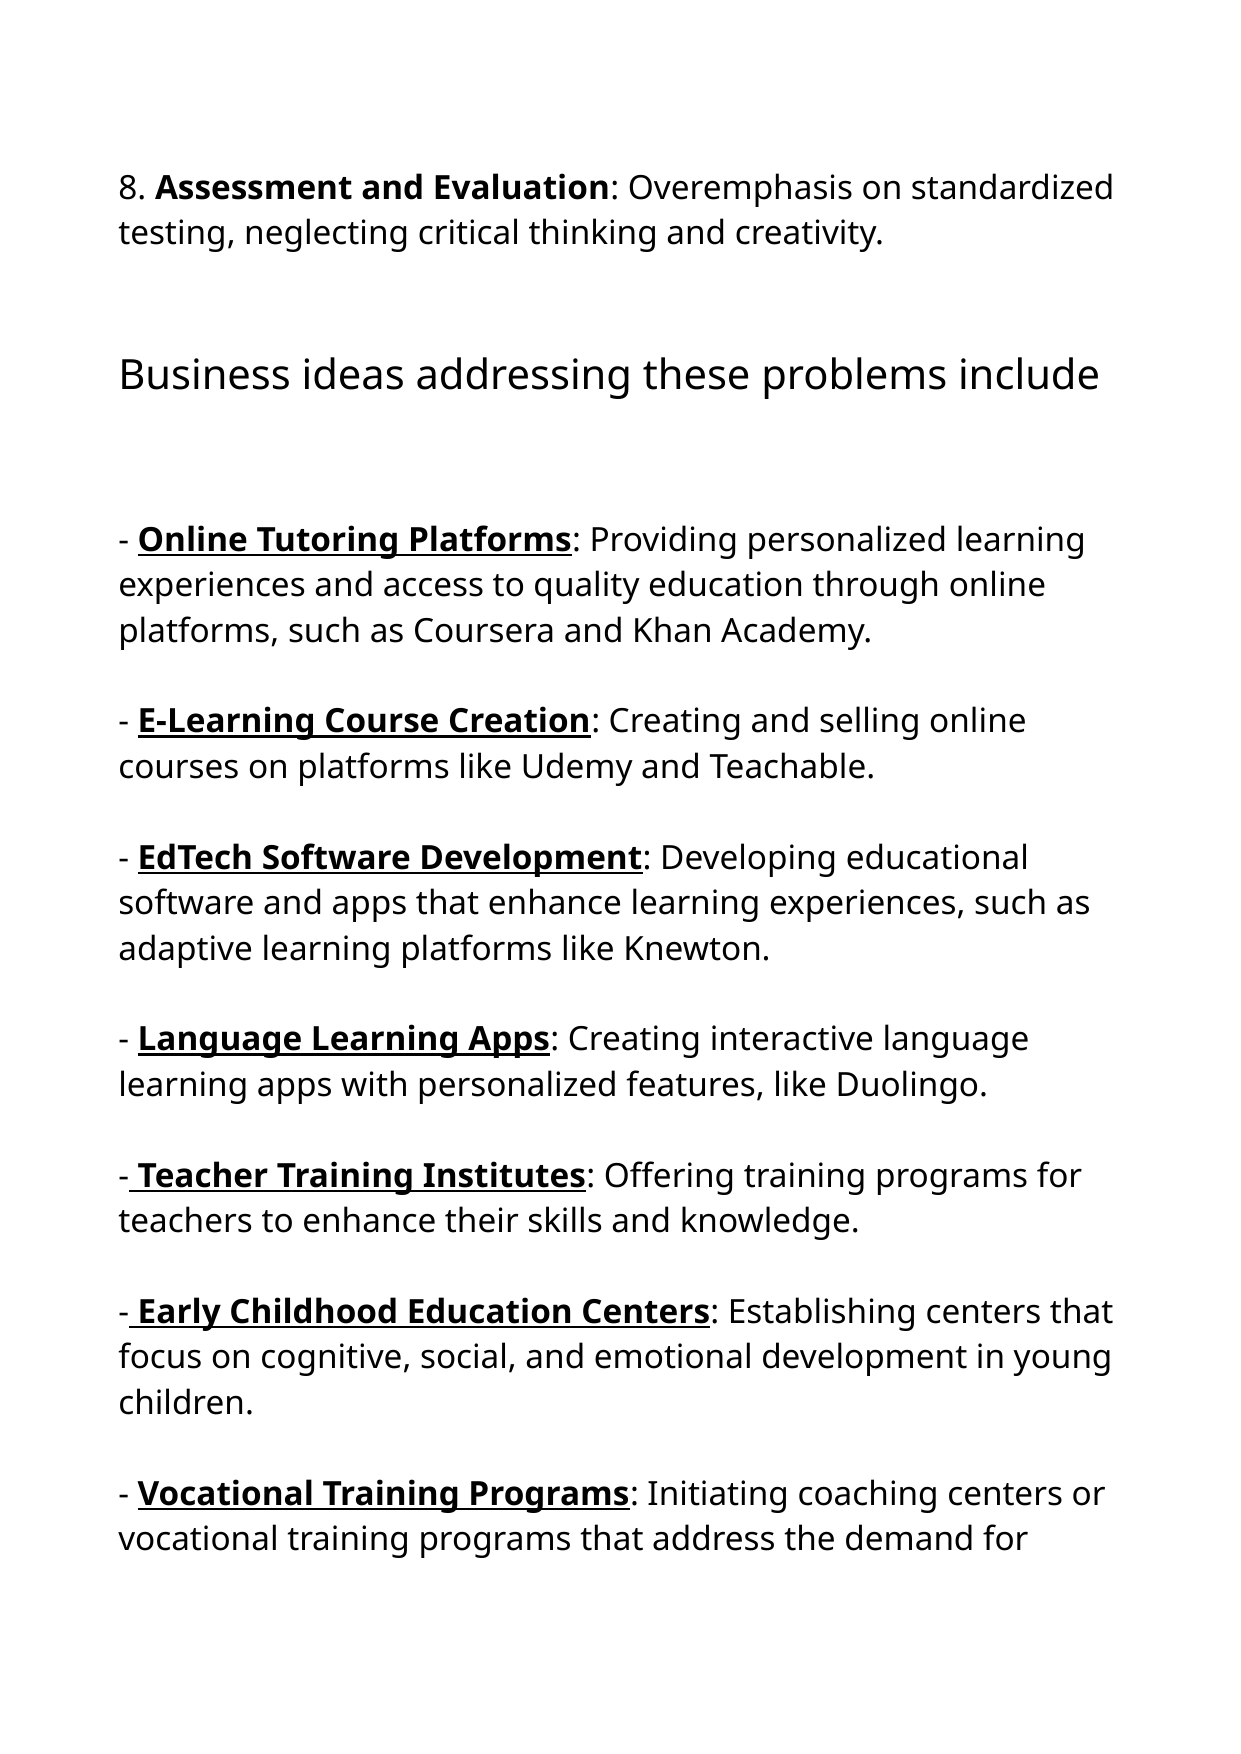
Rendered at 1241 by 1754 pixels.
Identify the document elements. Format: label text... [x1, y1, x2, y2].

text - Vocational Training Programs: Initiating coaching centers or vocational training programs that address the demand for [118, 1469, 1122, 1560]
text - Language Learning Apps: Creating interactive language learning apps with personalized features, like Duolingo. [118, 1015, 1122, 1106]
text 8. Assessment and Evaluation: Overemphasis on standardized testing, neglecting critical thinking and creativity. [118, 163, 1122, 254]
text - Online Tutoring Platforms: Providing personalized learning experiences and access to quality education through online platforms, such as Coursera and Khan Academy. [118, 516, 1122, 652]
text - E-Learning Course Creation: Creating and selling online courses on platforms like Udemy and Teachable. [118, 697, 1122, 788]
text - Teacher Training Institutes: Offering training programs for teachers to enhance their skills and knowledge. [118, 1151, 1122, 1242]
text - EdTech Software Development: Developing educational software and apps that enhance learning experiences, such as adaptive learning platforms like Knewton. [118, 833, 1122, 970]
text Business ideas addressing these problems include [118, 345, 1122, 402]
text - Early Childhood Education Centers: Establishing centers that focus on cognitive, social, and emotional development in young children. [118, 1288, 1122, 1424]
